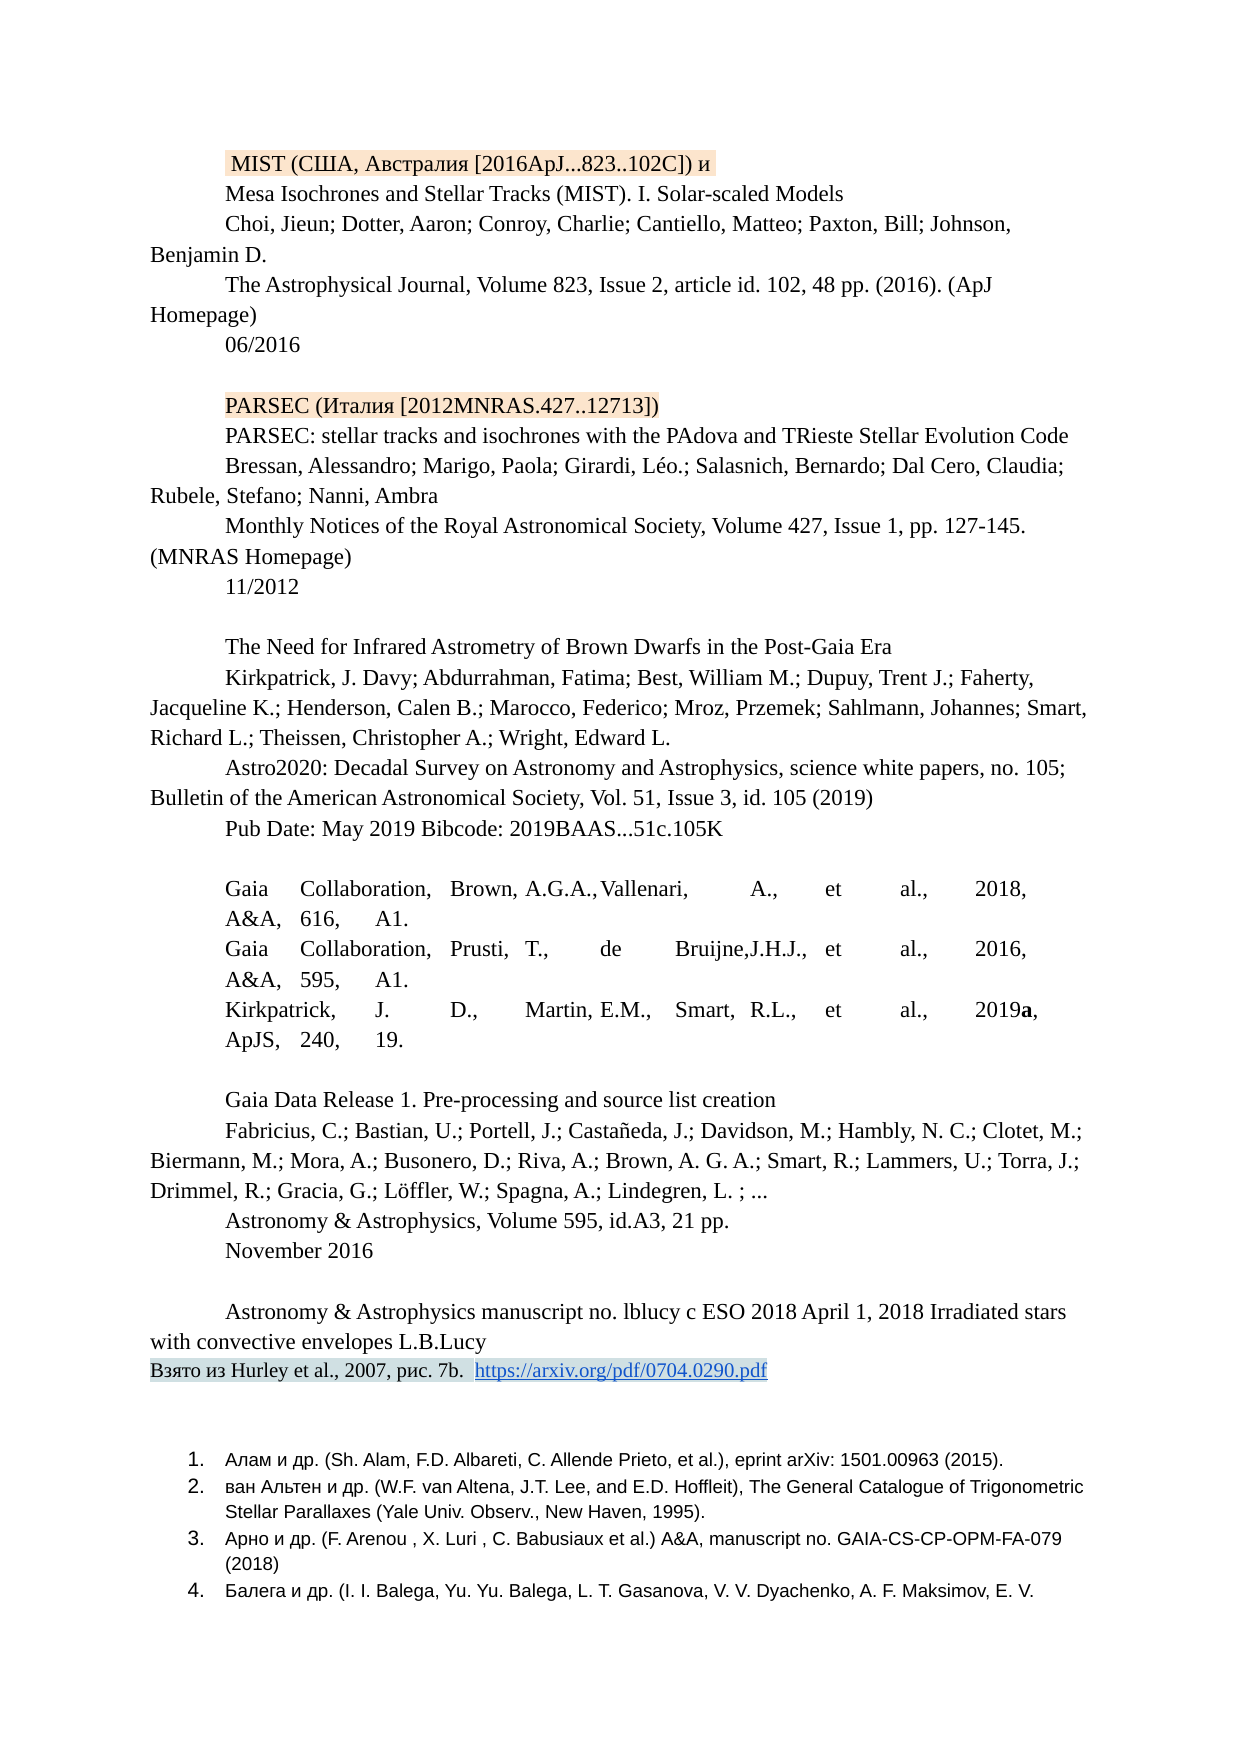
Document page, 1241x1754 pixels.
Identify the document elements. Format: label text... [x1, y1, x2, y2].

list Балега и др. (I. I. Balega, Yu. Yu. Balega, L. T. Gasanova, V. V. Dyachenko, A. F. Maksimov, E. V. [187, 1578, 1090, 1602]
text Kirkpatrick, J. Davy; Abdurrahman, Fatima; Best, William M.; Dupuy, Trent J.; Faherty, Jacqueline K.; Henderson, Calen B.; Marocco, Federico; Mroz, Przemek; Sahlmann, Johannes; Smart, Richard L.; Theissen, Christopher A.; Wright, Edward L. [150, 663, 1090, 750]
text PARSEC: stellar tracks and isochrones with the PAdova and TRieste Stellar Evolution Code [150, 422, 1090, 448]
text Bressan, Alessandro; Marigo, Paola; Girardi, Léo.; Salasnich, Bernardo; Dal Cero, Claudia; Rubele, Stefano; Nanni, Ambra [150, 452, 1090, 509]
text 06/2016 [150, 331, 1090, 358]
list Алам и др. (Sh. Alam, F.D. Albareti, C. Allende Prieto, et al.), eprint arXiv: 1501.00963 (2015). [187, 1446, 1090, 1470]
text Fabricius, C.; Bastian, U.; Portell, J.; Castañeda, J.; Davidson, M.; Hambly, N. C.; Clotet, M.; Biermann, M.; Mora, A.; Busonero, D.; Riva, A.; Brown, A. G. A.; Smart, R.; Lammers, U.; Torra, J.; Drimmel, R.; Gracia, G.; Löffler, W.; Spagna, A.; Lindegren, L. ; ... [150, 1117, 1090, 1203]
text PARSEC (Италия [2012MNRAS.427..12713]) [150, 392, 1090, 418]
text The Astrophysical Journal, Volume 823, Issue 2, article id. 102, 48 pp. (2016). (ApJ Homepage) [150, 271, 1090, 327]
text Взято из Hurley et al., 2007, рис. 7b. https://arxiv.org/pdf/0704.0290.pdf [150, 1358, 1090, 1382]
text MIST (США, Австралия [2016ApJ...823..102C]) и [150, 150, 1090, 176]
text Choi, Jieun; Dotter, Aaron; Conroy, Charlie; Cantiello, Matteo; Paxton, Bill; Johnson, Benjamin D. [150, 210, 1090, 267]
text Monthly Notices of the Royal Astronomical Society, Volume 427, Issue 1, pp. 127-145. (MNRAS Homepage) [150, 512, 1090, 569]
list Арно и др. (F. Arenou , X. Luri , C. Babusiaux et al.) A&A, manuscript no. GAIA-CS-CP-OPM-FA-079 (2018) [187, 1526, 1090, 1574]
text November 2016 [150, 1237, 1090, 1264]
text Astro2020: Decadal Survey on Astronomy and Astrophysics, science white papers, no. 105; Bulletin of the American Astronomical Society, Vol. 51, Issue 3, id. 105 (2019) [150, 754, 1090, 811]
list ван Альтен и др. (W.F. van Altena, J.T. Lee, and E.D. Hoffleit), The General Catalogue of Trigonometric Stellar Parallaxes (Yale Univ. Observ., New Haven, 1995). [187, 1474, 1090, 1523]
text Gaia Collaboration, Brown, A.G.A., Vallenari, A., et al., 2018, A&A, 616, A1. [150, 875, 1090, 932]
text Mesa Isochrones and Stellar Tracks (MIST). I. Solar-scaled Models [150, 180, 1090, 207]
text Kirkpatrick, J. D., Martin, E.M., Smart, R.L., et al., 2019a, ApJS, 240, 19. [150, 996, 1090, 1052]
text Gaia Collaboration, Prusti, T., de Bruijne, J.H.J., et al., 2016, A&A, 595, A1. [150, 935, 1090, 992]
text The Need for Infrared Astrometry of Brown Dwarfs in the Post-Gaia Era [150, 633, 1090, 660]
text Pub Date: May 2019 Bibcode: 2019BAAS...51c.105K [150, 814, 1090, 841]
text Gaia Data Release 1. Pre-processing and source list creation [150, 1086, 1090, 1113]
text Astronomy & Astrophysics manuscript no. lblucy c ESO 2018 April 1, 2018 Irradiated stars with convective envelopes L.B.Lucy [150, 1298, 1090, 1354]
text 11/2012 [150, 573, 1090, 599]
text Astronomy & Astrophysics, Volume 595, id.A3, 21 pp. [150, 1207, 1090, 1234]
